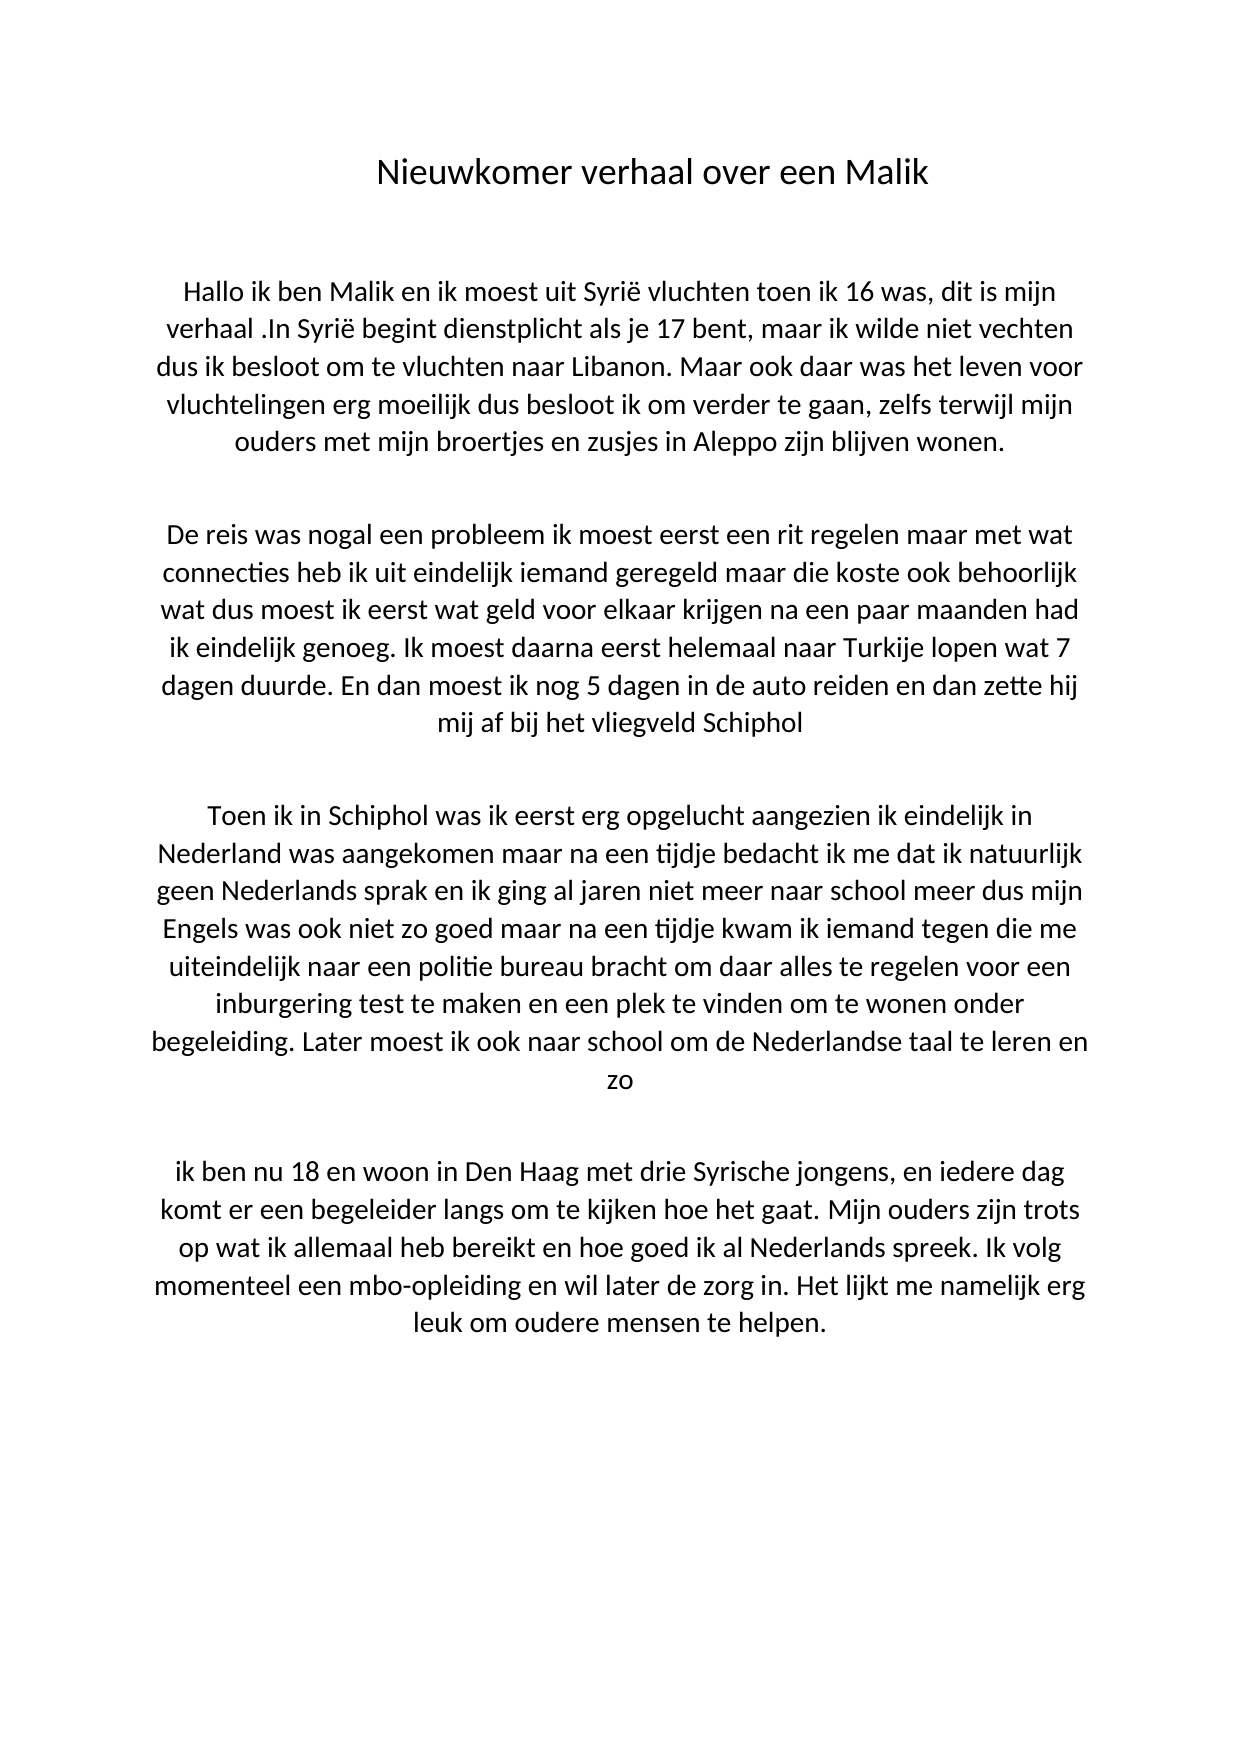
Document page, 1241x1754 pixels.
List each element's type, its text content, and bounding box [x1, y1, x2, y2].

text ik ben nu 18 en woon in Den Haag met drie Syrische jongens, en iedere dag komt er een begeleider langs om te kijken hoe het gaat. Mijn ouders zijn trots op wat ik allemaal heb bereikt en hoe goed ik al Nederlands spreek. Ik volg momenteel een mbo-opleiding en wil later de zorg in. Het lijkt me namelijk erg leuk om oudere mensen te helpen. [148, 1153, 1093, 1340]
text Toen ik in Schiphol was ik eerst erg opgelucht aangezien ik eindelijk in Nederland was aangekomen maar na een tijdje bedacht ik me dat ik natuurlijk geen Nederlands sprak en ik ging al jaren niet meer naar school meer dus mijn Engels was ook niet zo goed maar na een tijdje kwam ik iemand tegen die me uiteindelijk naar een politie bureau bracht om daar alles te regelen voor een inburgering test te maken en een plek te vinden om te wonen onder begeleiding. Later moest ik ook naar school om de Nederlandse taal te leren en zo [148, 797, 1093, 1097]
text Hallo ik ben Malik en ik moest uit Syrië vluchten toen ik 16 was, dit is mijn verhaal .In Syrië begint dienstplicht als je 17 bent, maar ik wilde niet vechten dus ik besloot om te vluchten naar Libanon. Maar ook daar was het leven voor vluchtelingen erg moeilijk dus besloot ik om verder te gaan, zelfs terwijl mijn ouders met mijn broertjes en zusjes in Aleppo zijn blijven wonen. [148, 273, 1093, 459]
text Nieuwkomer verhaal over een Malik [148, 148, 1093, 193]
text De reis was nogal een probleem ik moest eerst een rit regelen maar met wat connecties heb ik uit eindelijk iemand geregeld maar die koste ook behoorlijk wat dus moest ik eerst wat geld voor elkaar krijgen na een paar maanden had ik eindelijk genoeg. Ik moest daarna eerst helemaal naar Turkije lopen wat 7 dagen duurde. En dan moest ik nog 5 dagen in de auto reiden en dan zette hij mij af bij het vliegveld Schiphol [148, 516, 1093, 740]
